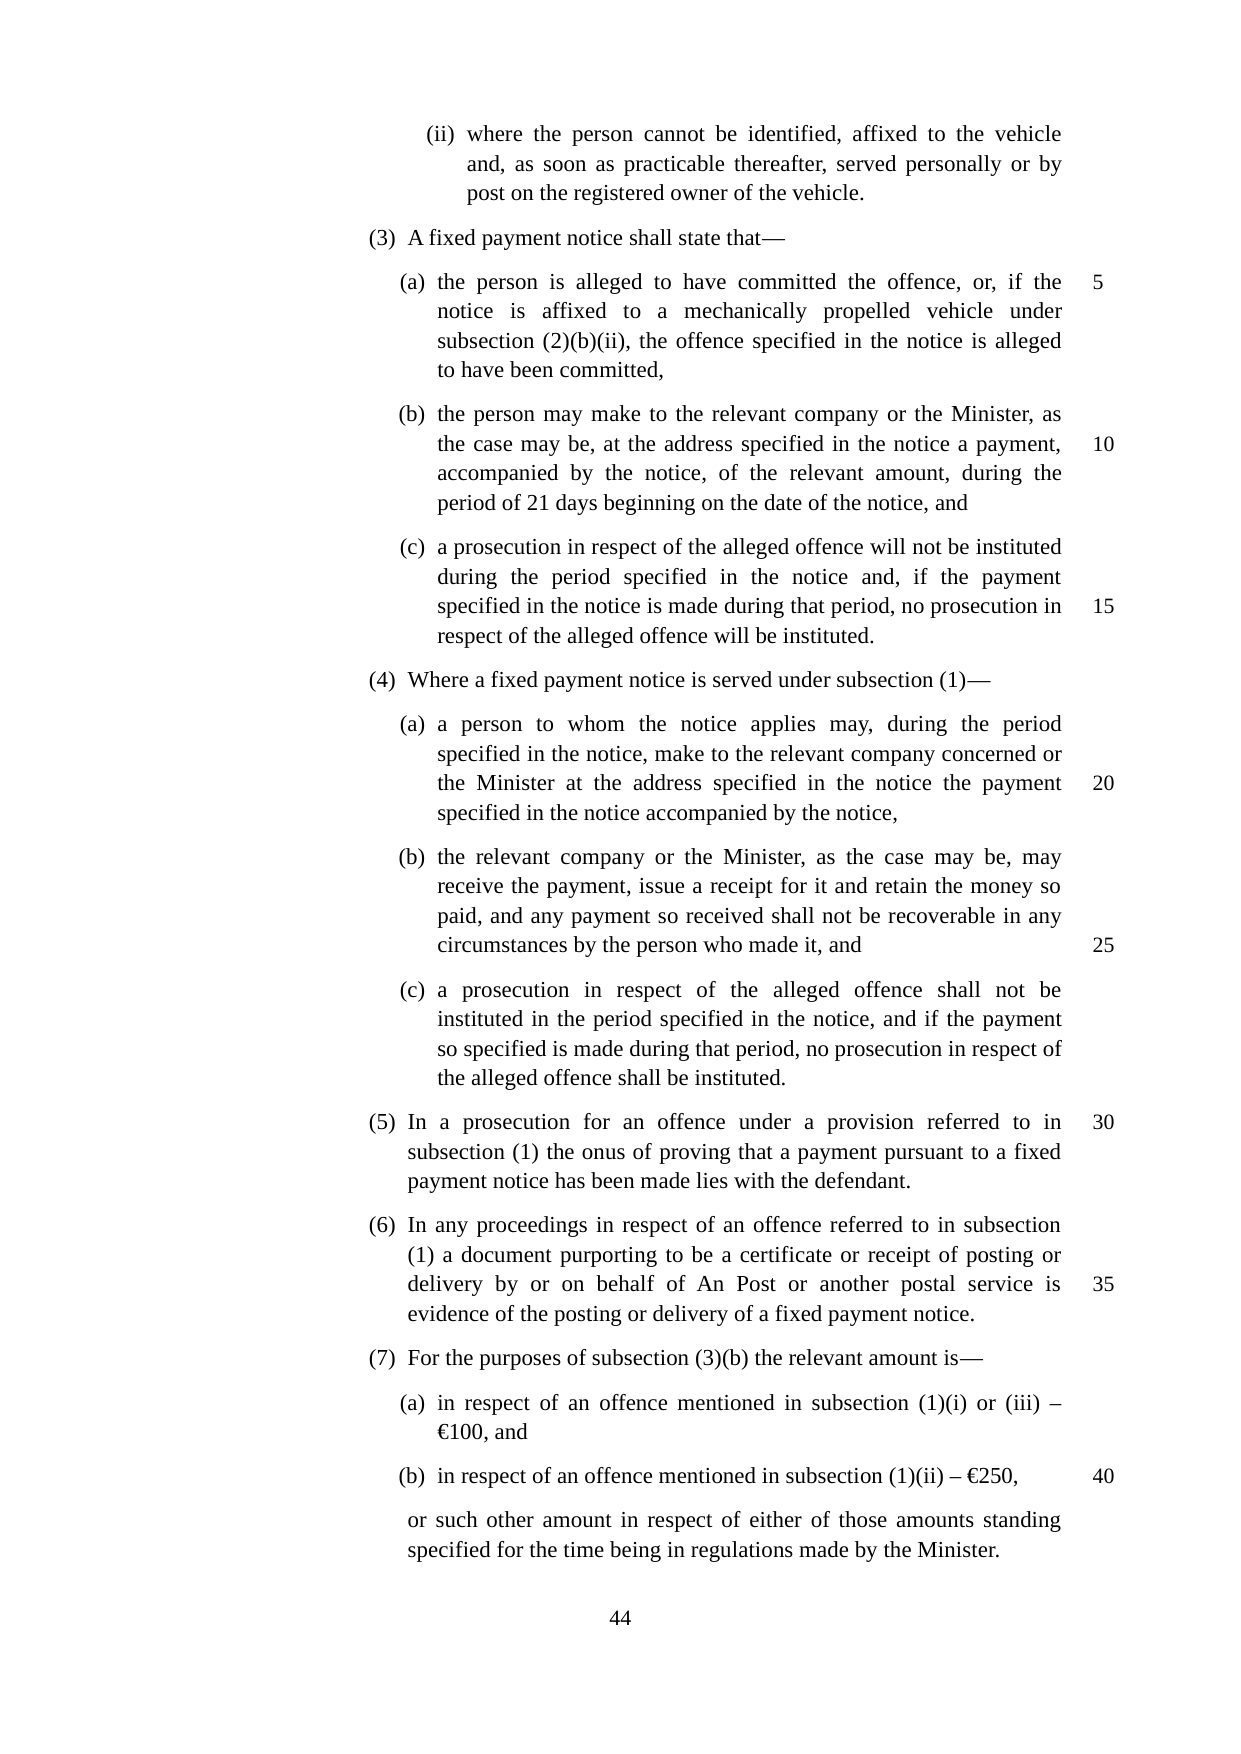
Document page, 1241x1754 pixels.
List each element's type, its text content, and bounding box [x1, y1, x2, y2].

text (a) a person to whom the notice applies may, during the period specified in the notice, make to the relevant company concerned or the Minister at the address specified in the notice the payment specified in the notice accompanied by the notice, [307, 708, 1063, 826]
text (b) the person may make to the relevant company or the Minister, as the case may be, at the address specified in the notice a payment, accompanied by the notice, of the relevant amount, during the period of 21 days beginning on the date of the notice, and [307, 398, 1063, 516]
text (c) a prosecution in respect of the alleged offence shall not be instituted in the period specified in the notice, and if the payment so specified is made during that period, no prosecution in respect of the alleged offence shall be instituted. [307, 973, 1063, 1091]
text (4) Where a fixed payment notice is served under subsection (1)⁠— [319, 664, 1063, 693]
text (b) the relevant company or the Minister, as the case may be, may receive the payment, issue a receipt for it and retain the money so paid, and any payment so received shall not be recoverable in any circumstances by the person who made it, and [307, 841, 1063, 959]
text (7) For the purposes of subsection (3)(b) the relevant amount is⁠— [319, 1342, 1063, 1372]
text (6) In any proceedings in respect of an offence referred to in subsection (1) a document purporting to be a certificate or receipt of posting or delivery by or on behalf of An Post or another postal service is evidence of the posting or delivery of a fixed payment notice. [319, 1209, 1063, 1327]
text (a) the person is alleged to have committed the offence, or, if the notice is affixed to a mechanically propelled vehicle under subsection (2)(b)(ii), the offence specified in the notice is alleged to have been committed, [307, 266, 1063, 383]
text (c) a prosecution in respect of the alleged offence will not be instituted during the period specified in the notice and, if the payment specified in the notice is made during that period, no prosecution in respect of the alleged offence will be instituted. [307, 531, 1063, 649]
text (5) In a prosecution for an offence under a provision referred to in subsection (1) the onus of proving that a payment pursuant to a fixed payment notice has been made lies with the defendant. [319, 1106, 1063, 1194]
text (ii) where the person cannot be identified, affixed to the vehicle and, as soon as practicable thereafter, served personally or by post on the registered owner of the vehicle. [295, 118, 1063, 207]
text (b) in respect of an offence mentioned in subsection (1)(ii) – €250, [307, 1460, 1063, 1489]
text (3) A fixed payment notice shall state that⁠— [319, 221, 1063, 251]
text (a) in respect of an offence mentioned in subsection (1)(i) or (iii) –€100, and [307, 1386, 1063, 1445]
text or such other amount in respect of either of those amounts standing specified for the time being in regulations made by the Minister. [319, 1504, 1063, 1563]
